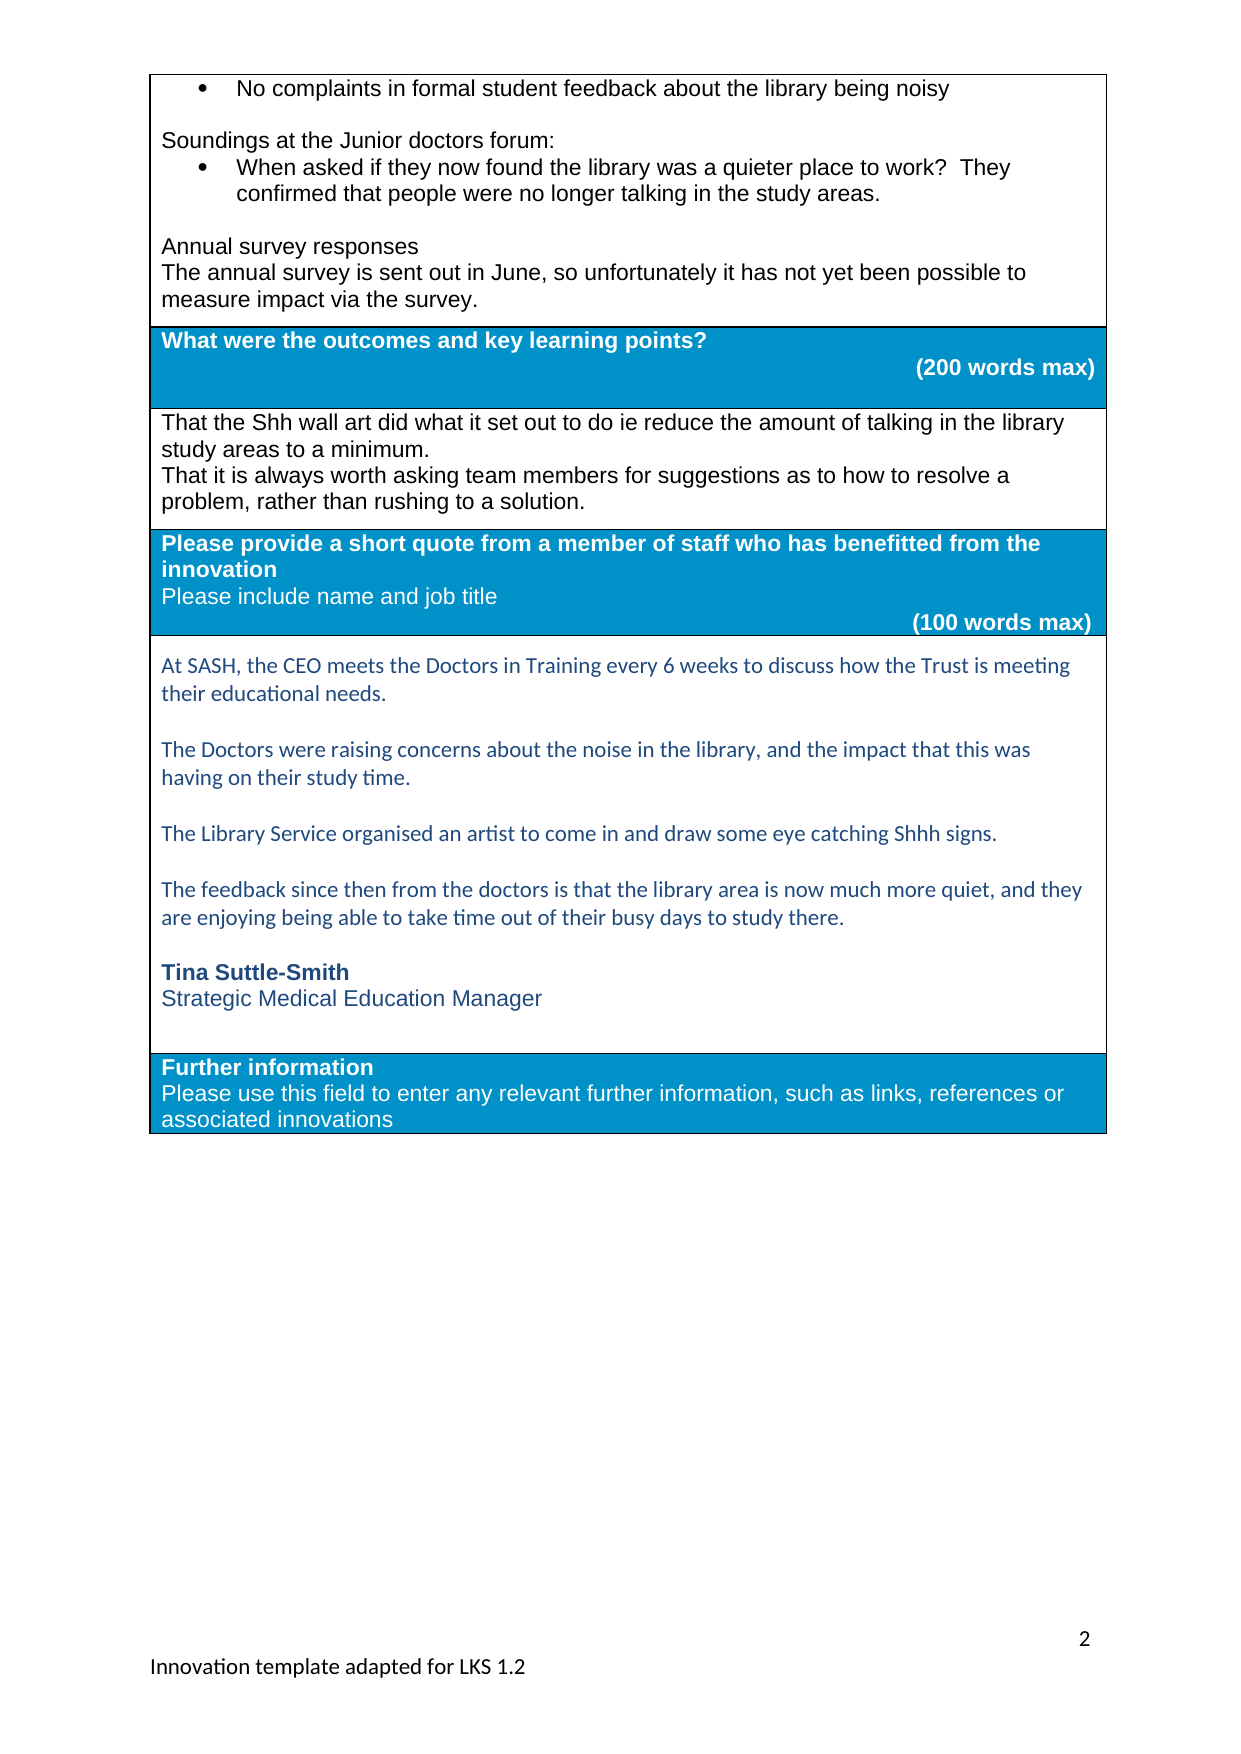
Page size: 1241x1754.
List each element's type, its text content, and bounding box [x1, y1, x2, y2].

table_cell Observational: the library team noticed the difference immediately: As people entered the library they reduced the level of their conversations. Instead of daily having to ask people to stop talking they had to do this less than once a week The library team felt less uncomfortable asking people to stop talking as they could point to the art work and also felt that it was quite clear that people shouldn’t be talking The study areas were much quieter Informal feedback: Comments from users about how much better the study areas now were as people were no longer talking Student feedback No complaints in formal student feedback about the library being noisy Soundings at the Junior doctors forum: When asked if they now found the library was a quieter place to work? They confirmed that people were no longer talking in the study areas. Annual survey responses The annual survey is sent out in June, so unfortunately it has not yet been possible to measure impact via the survey. [151, 75, 1106, 326]
table_cell At SASH, the CEO meets the Doctors in Training every 6 weeks to discuss how the Trust is meeting their educational needs. The Doctors were raising concerns about the noise in the library, and the impact that this was having on their study time. The Library Service organised an artist to come in and draw some eye catching Shhh signs. The feedback since then from the doctors is that the library area is now much more quiet, and they are enjoying being able to take time out of their busy days to study there. Tina Suttle-Smith Strategic Medical Education Manager [151, 636, 1106, 1052]
table_cell Please provide a short quote from a member of staff who has benefitted from the innovation Please include name and job title (100 words max) [151, 530, 1106, 635]
table_cell What were the outcomes and key learning points? (200 words max) [151, 328, 1106, 408]
table_cell That the Shh wall art did what it set out to do ie reduce the amount of talking in the library study areas to a minimum. That it is always worth asking team members for suggestions as to how to resolve a problem, rather than rushing to a solution. [151, 409, 1106, 529]
table_cell Further information Please use this field to enter any relevant further information, such as links, references or associated innovations [151, 1054, 1106, 1133]
